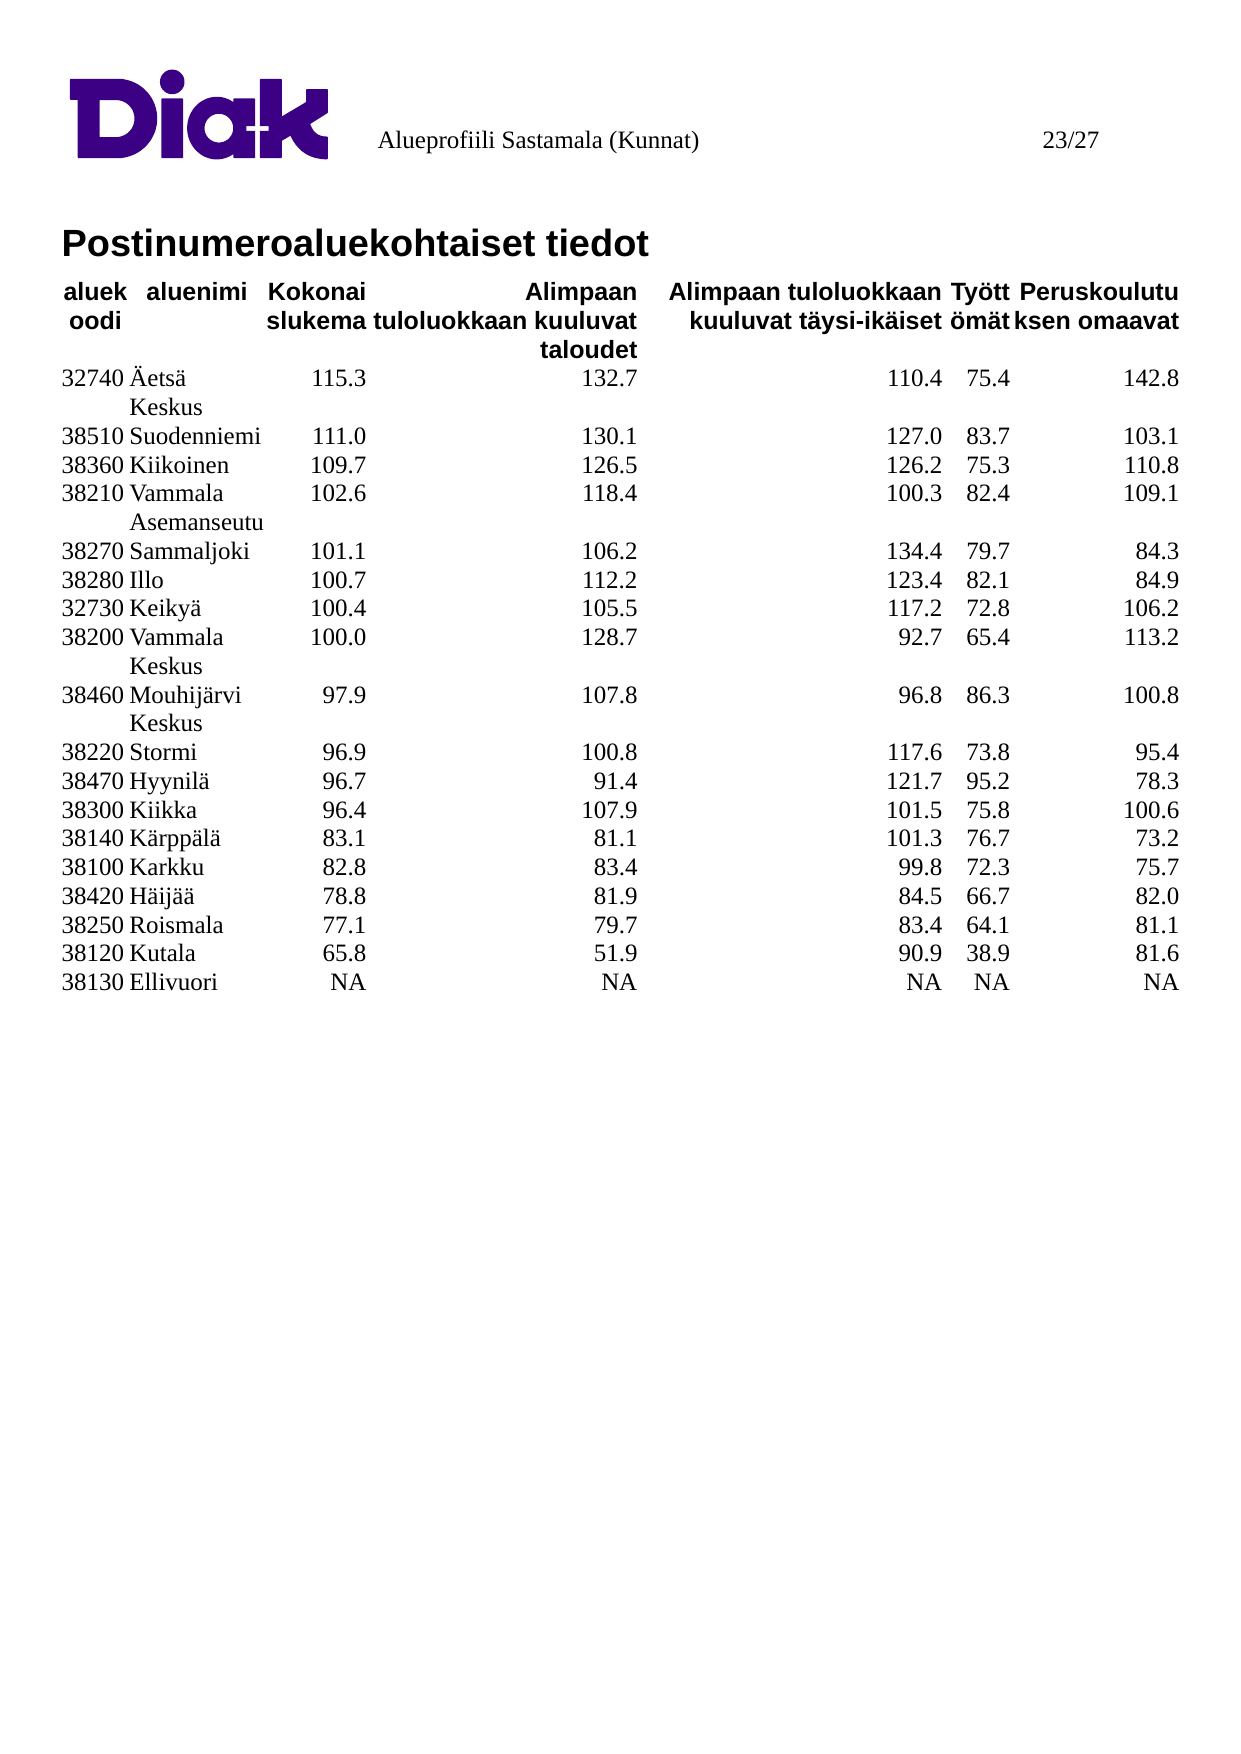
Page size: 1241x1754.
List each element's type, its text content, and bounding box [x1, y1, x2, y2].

table_cell 81.9 [366, 881, 637, 910]
table_cell 72.3 [942, 852, 1010, 881]
table_cell 101.3 [637, 824, 942, 852]
table_header Työttömät [942, 277, 1010, 363]
table_cell Keikyä [129, 594, 264, 622]
table_cell 83.4 [637, 910, 942, 938]
table_cell NA [942, 967, 1010, 996]
subtitle Postinumeroaluekohtaiset tiedot [61, 221, 1179, 265]
table_cell Äetsä Keskus [129, 364, 264, 421]
table_cell 81.6 [1010, 939, 1179, 967]
table_cell 38120 [61, 939, 129, 967]
table_cell 75.4 [942, 364, 1010, 421]
table_cell 73.2 [1010, 824, 1179, 852]
table_cell 81.1 [366, 824, 637, 852]
table_cell 84.9 [1010, 565, 1179, 593]
table_cell 73.8 [942, 737, 1010, 766]
table_cell 100.4 [265, 594, 366, 622]
table_cell 91.4 [366, 766, 637, 795]
table_cell 79.7 [366, 910, 637, 938]
table_cell 38510 [61, 421, 129, 450]
table_cell 107.9 [366, 795, 637, 823]
table_cell 96.4 [265, 795, 366, 823]
table_cell 38100 [61, 852, 129, 881]
table_cell 51.9 [366, 939, 637, 967]
table_cell 82.4 [942, 479, 1010, 536]
table_cell 100.3 [637, 479, 942, 536]
table_cell 38470 [61, 766, 129, 795]
table_cell Vammala Asemanseutu [129, 479, 264, 536]
table_cell 132.7 [366, 364, 637, 421]
table_cell 99.8 [637, 852, 942, 881]
table_cell Karkku [129, 852, 264, 881]
table_cell 78.3 [1010, 766, 1179, 795]
table_cell 109.7 [265, 450, 366, 478]
table_cell 96.8 [637, 680, 942, 737]
table_cell 101.5 [637, 795, 942, 823]
table_cell NA [1010, 967, 1179, 996]
table_cell 117.6 [637, 737, 942, 766]
table_cell 82.1 [942, 565, 1010, 593]
table_cell Ellivuori [129, 967, 264, 996]
table_cell 90.9 [637, 939, 942, 967]
table_cell 100.6 [1010, 795, 1179, 823]
table_cell 112.2 [366, 565, 637, 593]
table_cell 127.0 [637, 421, 942, 450]
table_cell 126.5 [366, 450, 637, 478]
table_cell 38250 [61, 910, 129, 938]
table_cell 95.2 [942, 766, 1010, 795]
table_cell 106.2 [1010, 594, 1179, 622]
table_cell Kiikoinen [129, 450, 264, 478]
table_cell 100.8 [1010, 680, 1179, 737]
table_cell NA [637, 967, 942, 996]
table_cell 78.8 [265, 881, 366, 910]
table_cell Hyynilä [129, 766, 264, 795]
table_cell Suodenniemi [129, 421, 264, 450]
table_cell 38220 [61, 737, 129, 766]
table_cell 82.8 [265, 852, 366, 881]
table_cell 38210 [61, 479, 129, 536]
table_cell Kärppälä [129, 824, 264, 852]
table_cell 100.8 [366, 737, 637, 766]
table_cell 38300 [61, 795, 129, 823]
table_cell 64.1 [942, 910, 1010, 938]
table_cell 103.1 [1010, 421, 1179, 450]
table_header Alimpaan tuloluokkaan kuuluvat taloudet [366, 277, 637, 363]
table_cell 38130 [61, 967, 129, 996]
table_cell 38200 [61, 622, 129, 680]
table_cell 96.9 [265, 737, 366, 766]
table_cell 38420 [61, 881, 129, 910]
table_cell 76.7 [942, 824, 1010, 852]
table_cell 66.7 [942, 881, 1010, 910]
table_cell 107.8 [366, 680, 637, 737]
table_cell Häijää [129, 881, 264, 910]
table_cell Sammaljoki [129, 536, 264, 565]
table_cell Roismala [129, 910, 264, 938]
table_cell 123.4 [637, 565, 942, 593]
table_cell Vammala Keskus [129, 622, 264, 680]
table_cell 65.4 [942, 622, 1010, 680]
table_cell Kiikka [129, 795, 264, 823]
table_cell 32730 [61, 594, 129, 622]
table_cell 83.7 [942, 421, 1010, 450]
table_header Alimpaan tuloluokkaan kuuluvat täysi-ikäiset [637, 277, 942, 363]
table_cell 97.9 [265, 680, 366, 737]
table_cell 86.3 [942, 680, 1010, 737]
table_cell 134.4 [637, 536, 942, 565]
table_cell 105.5 [366, 594, 637, 622]
table_cell 106.2 [366, 536, 637, 565]
table_cell 100.0 [265, 622, 366, 680]
table_cell 79.7 [942, 536, 1010, 565]
table_header aluekoodi [61, 277, 129, 363]
table_cell 84.3 [1010, 536, 1179, 565]
table_cell 81.1 [1010, 910, 1179, 938]
table_cell 118.4 [366, 479, 637, 536]
table_cell 142.8 [1010, 364, 1179, 421]
table_cell 92.7 [637, 622, 942, 680]
table_cell 38140 [61, 824, 129, 852]
table_cell 130.1 [366, 421, 637, 450]
table_cell 65.8 [265, 939, 366, 967]
table_cell 110.4 [637, 364, 942, 421]
table_cell 32740 [61, 364, 129, 421]
table_cell NA [265, 967, 366, 996]
table_cell 38.9 [942, 939, 1010, 967]
table_cell 95.4 [1010, 737, 1179, 766]
table_cell 111.0 [265, 421, 366, 450]
table_cell 77.1 [265, 910, 366, 938]
table_cell 38360 [61, 450, 129, 478]
table_cell 126.2 [637, 450, 942, 478]
table_cell NA [366, 967, 637, 996]
table_cell 100.7 [265, 565, 366, 593]
table_cell 72.8 [942, 594, 1010, 622]
table_cell 96.7 [265, 766, 366, 795]
table_cell 117.2 [637, 594, 942, 622]
table_cell Kutala [129, 939, 264, 967]
table_cell Mouhijärvi Keskus [129, 680, 264, 737]
table_cell 101.1 [265, 536, 366, 565]
table_cell 110.8 [1010, 450, 1179, 478]
table_cell 102.6 [265, 479, 366, 536]
table_cell 38270 [61, 536, 129, 565]
table_cell 38280 [61, 565, 129, 593]
table_cell Stormi [129, 737, 264, 766]
table_cell 75.7 [1010, 852, 1179, 881]
table_cell 75.3 [942, 450, 1010, 478]
table_cell 83.1 [265, 824, 366, 852]
table_cell 128.7 [366, 622, 637, 680]
table_header aluenimi [129, 277, 264, 363]
table_cell 38460 [61, 680, 129, 737]
table_cell 83.4 [366, 852, 637, 881]
table_cell 115.3 [265, 364, 366, 421]
table_header Kokonaislukema [265, 277, 366, 363]
table_cell 75.8 [942, 795, 1010, 823]
table_cell 113.2 [1010, 622, 1179, 680]
table_cell 109.1 [1010, 479, 1179, 536]
table_header Peruskoulutuksen omaavat [1010, 277, 1179, 363]
table_cell 82.0 [1010, 881, 1179, 910]
table_cell Illo [129, 565, 264, 593]
table_cell 84.5 [637, 881, 942, 910]
table_cell 121.7 [637, 766, 942, 795]
